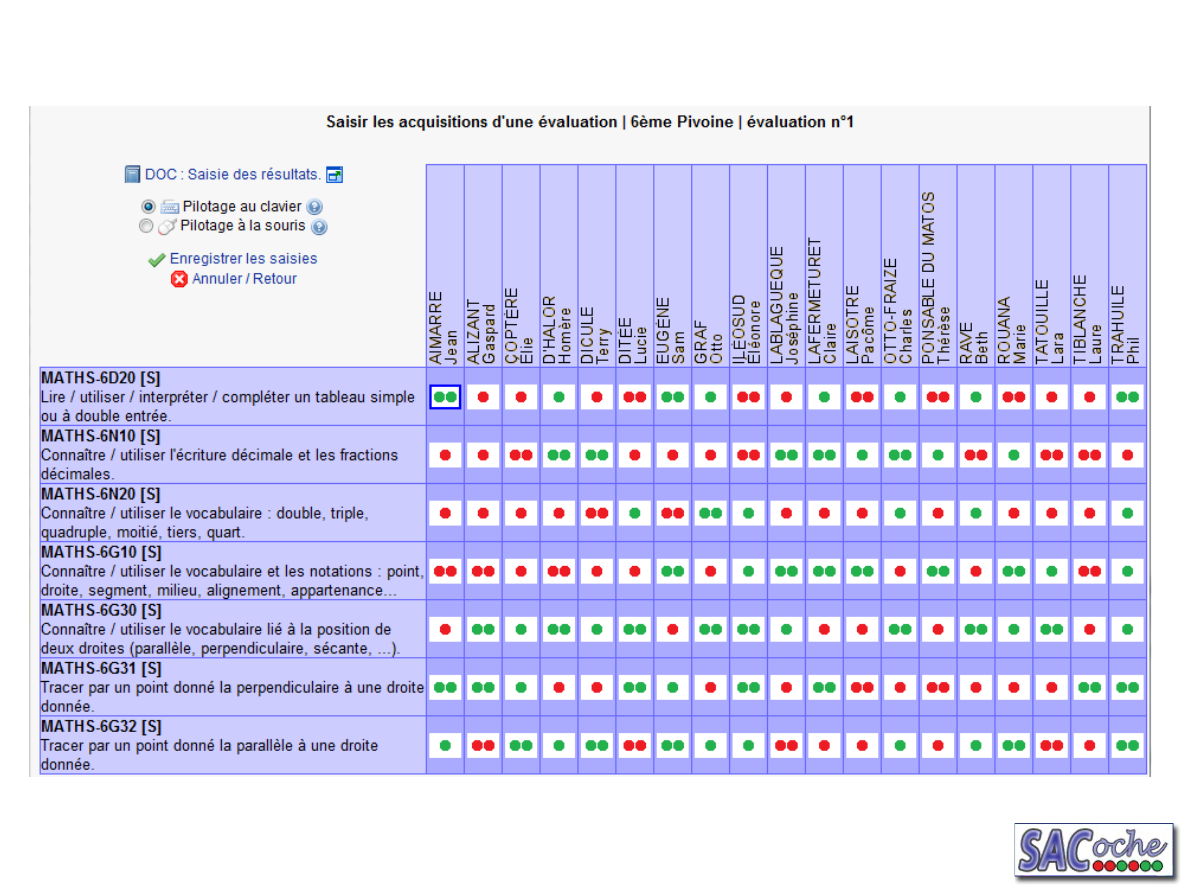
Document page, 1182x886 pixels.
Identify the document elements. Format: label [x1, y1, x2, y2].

picture [29, 106, 1152, 777]
picture [1014, 823, 1182, 886]
